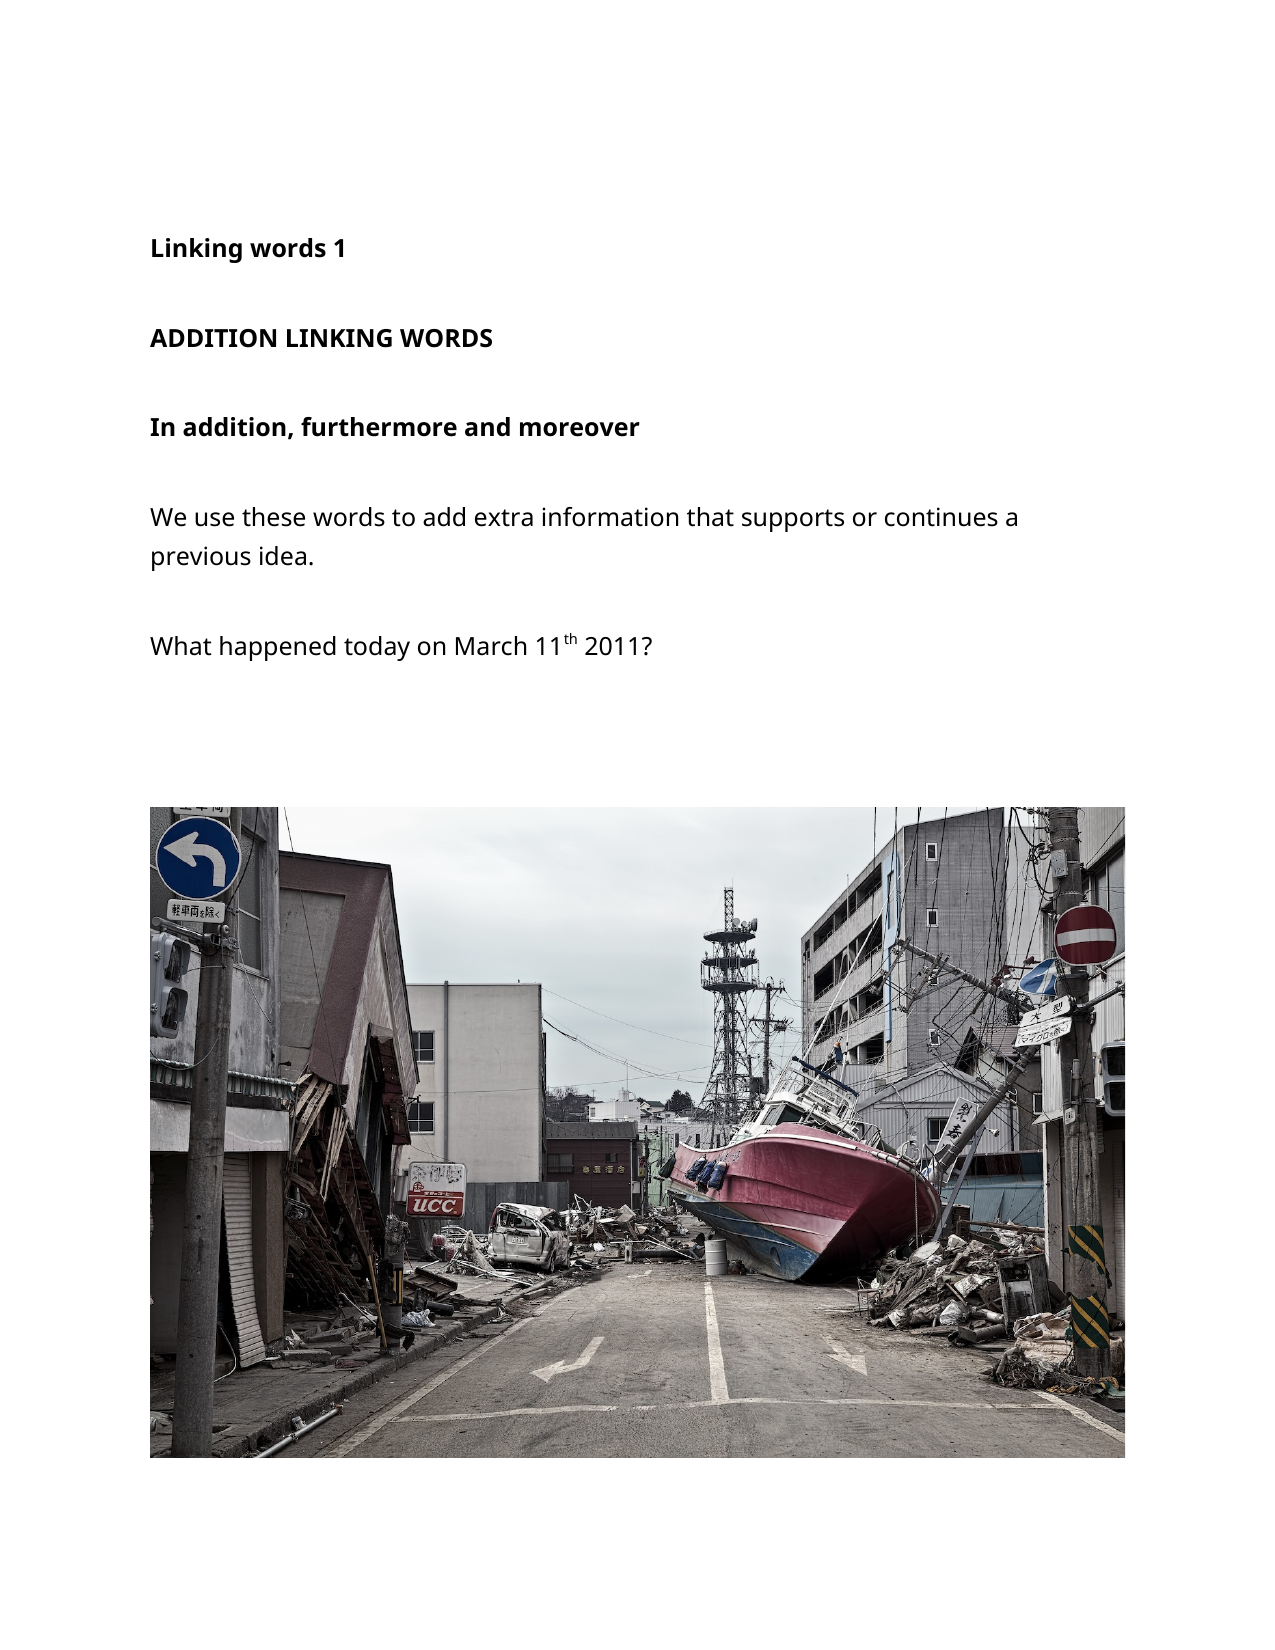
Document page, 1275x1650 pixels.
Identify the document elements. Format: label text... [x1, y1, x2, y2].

text In addition, furthermore and moreover [150, 410, 1125, 444]
text We use these words to add extra information that supports or continues a previous idea. [150, 499, 1125, 573]
text Linking words 1 [150, 231, 1125, 265]
text ADDITION LINKING WORDS [150, 321, 1125, 355]
text What happened today on March 11th 2011? [150, 628, 1125, 663]
